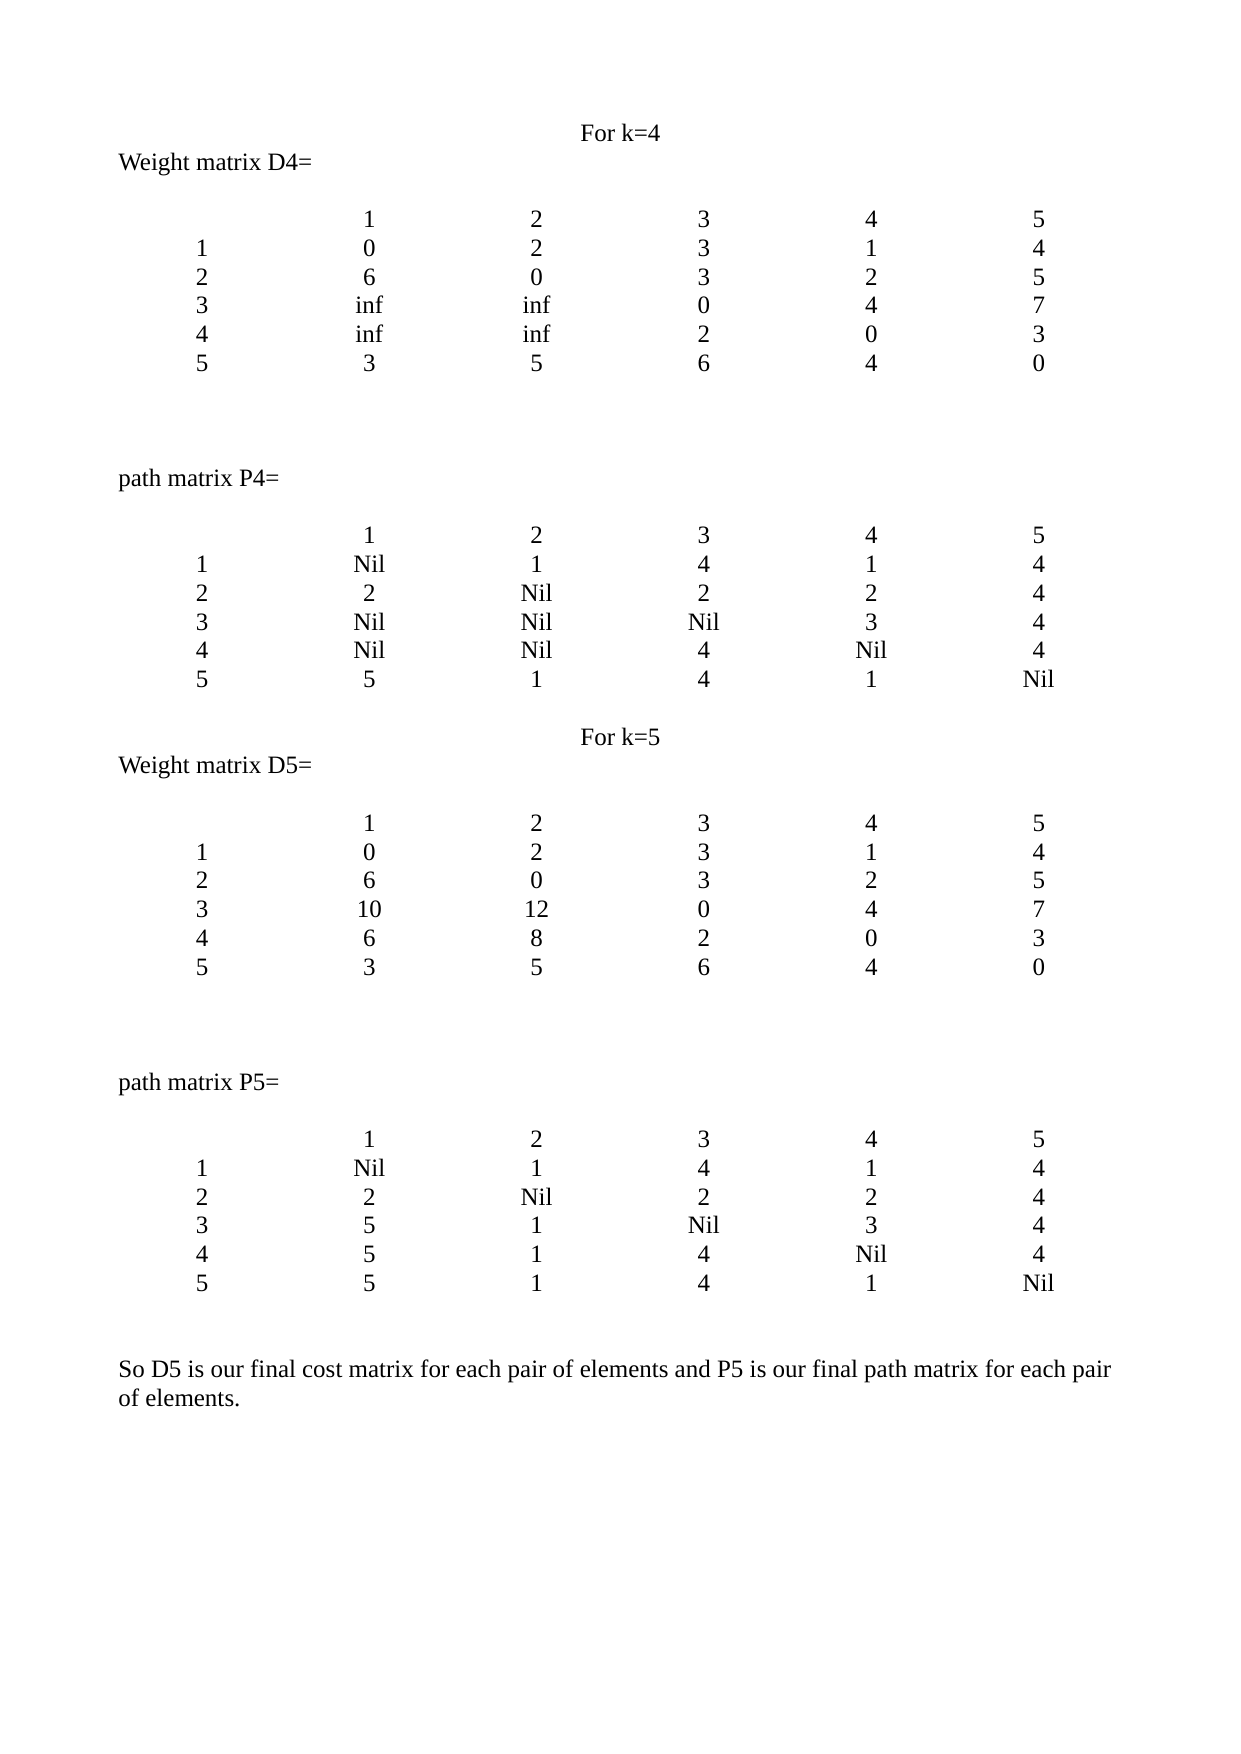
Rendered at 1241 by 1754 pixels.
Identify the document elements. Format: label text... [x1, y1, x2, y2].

table_cell 0 [285, 837, 453, 866]
table_cell 1 [453, 1153, 620, 1182]
table_cell Nil [285, 607, 453, 636]
table_cell 2 [620, 319, 787, 348]
table_cell 1 [453, 549, 620, 578]
text Weight matrix D4= [118, 147, 1122, 176]
table_header [118, 808, 285, 837]
table_cell 3 [285, 952, 453, 981]
table_cell 5 [453, 952, 620, 981]
table_cell 1 [788, 549, 955, 578]
table_cell 1 [788, 837, 955, 866]
table_cell 5 [955, 262, 1122, 291]
table_cell 0 [788, 923, 955, 952]
table_cell 2 [285, 1182, 453, 1211]
text For k=5 [118, 722, 1122, 751]
table_header [118, 1124, 285, 1153]
table_cell 3 [620, 262, 787, 291]
table_cell 5 [285, 1268, 453, 1297]
table_cell 2 [118, 866, 285, 894]
table_cell 3 [955, 319, 1122, 348]
table_header 2 [453, 1124, 620, 1153]
table_cell Nil [285, 1153, 453, 1182]
table_cell 1 [118, 549, 285, 578]
table_cell 8 [453, 923, 620, 952]
table_cell 4 [955, 578, 1122, 607]
table_cell 3 [285, 348, 453, 377]
table_cell 0 [788, 319, 955, 348]
table_cell 4 [620, 1239, 787, 1268]
table_cell 4 [955, 549, 1122, 578]
table_cell Nil [285, 549, 453, 578]
text Weight matrix D5= [118, 751, 1122, 779]
table_cell 4 [620, 1153, 787, 1182]
table_cell 2 [620, 923, 787, 952]
table_cell Nil [788, 1239, 955, 1268]
table_header 4 [788, 1124, 955, 1153]
table_cell 7 [955, 894, 1122, 923]
table_header 2 [453, 204, 620, 233]
table_cell 3 [788, 607, 955, 636]
table_cell inf [453, 291, 620, 319]
table_cell 4 [955, 1211, 1122, 1239]
table_cell 5 [118, 348, 285, 377]
table_cell Nil [620, 607, 787, 636]
table_cell 3 [620, 837, 787, 866]
table_cell 1 [453, 1211, 620, 1239]
table_header 4 [788, 204, 955, 233]
table_header 4 [788, 521, 955, 549]
table_cell inf [453, 319, 620, 348]
table_cell 2 [118, 578, 285, 607]
table_cell 5 [453, 348, 620, 377]
table_header 3 [620, 521, 787, 549]
table_header 1 [285, 521, 453, 549]
table_cell 1 [118, 1153, 285, 1182]
table_cell 4 [788, 894, 955, 923]
table_header 1 [285, 808, 453, 837]
table_cell 0 [620, 894, 787, 923]
table_header 3 [620, 204, 787, 233]
table_cell Nil [453, 578, 620, 607]
table_cell 4 [955, 1239, 1122, 1268]
table_cell 4 [955, 837, 1122, 866]
table_cell inf [285, 319, 453, 348]
table_cell 4 [118, 636, 285, 664]
table_cell 5 [118, 952, 285, 981]
table_cell 2 [118, 1182, 285, 1211]
table_cell 1 [453, 1239, 620, 1268]
table_cell 1 [788, 664, 955, 693]
table_cell 2 [453, 233, 620, 262]
table_cell 1 [118, 837, 285, 866]
table_cell 4 [788, 952, 955, 981]
table_cell 3 [620, 233, 787, 262]
table_cell 3 [118, 607, 285, 636]
table_cell 2 [285, 578, 453, 607]
table_header 5 [955, 808, 1122, 837]
table_cell 2 [788, 262, 955, 291]
table_cell Nil [453, 636, 620, 664]
table_header 3 [620, 808, 787, 837]
table_cell 2 [788, 1182, 955, 1211]
table_cell 3 [118, 894, 285, 923]
table_cell 0 [955, 952, 1122, 981]
table_cell 0 [285, 233, 453, 262]
table_cell 2 [118, 262, 285, 291]
table_cell 4 [620, 1268, 787, 1297]
table_cell 5 [285, 1211, 453, 1239]
table_header 2 [453, 521, 620, 549]
table_cell Nil [620, 1211, 787, 1239]
table_cell 5 [955, 866, 1122, 894]
table_cell 3 [620, 866, 787, 894]
text So D5 is our final cost matrix for each pair of elements and P5 is our final path matrix for each pair of elements. [118, 1354, 1122, 1412]
table_cell 0 [453, 866, 620, 894]
table_cell 6 [285, 923, 453, 952]
table_cell 0 [453, 262, 620, 291]
table_cell 2 [453, 837, 620, 866]
table_cell 4 [620, 636, 787, 664]
table_cell Nil [453, 1182, 620, 1211]
table_cell 4 [955, 1153, 1122, 1182]
table_header 1 [285, 204, 453, 233]
table_cell 0 [620, 291, 787, 319]
table_cell 4 [788, 291, 955, 319]
table_header 5 [955, 521, 1122, 549]
table_cell 5 [118, 664, 285, 693]
table_cell 4 [118, 319, 285, 348]
table_cell 3 [118, 1211, 285, 1239]
table_header 3 [620, 1124, 787, 1153]
table_cell 1 [788, 1153, 955, 1182]
table_cell 1 [118, 233, 285, 262]
table_cell Nil [788, 636, 955, 664]
table_cell 4 [955, 233, 1122, 262]
table_cell 2 [788, 866, 955, 894]
table_cell 4 [955, 607, 1122, 636]
table_cell 1 [788, 233, 955, 262]
table_header 4 [788, 808, 955, 837]
table_cell 4 [788, 348, 955, 377]
text path matrix P5= [118, 1067, 1122, 1096]
table_cell 5 [285, 1239, 453, 1268]
table_cell 10 [285, 894, 453, 923]
table_cell Nil [955, 1268, 1122, 1297]
table_cell 1 [453, 1268, 620, 1297]
table_cell 2 [788, 578, 955, 607]
table_cell 4 [118, 923, 285, 952]
table_cell 3 [788, 1211, 955, 1239]
table_cell Nil [453, 607, 620, 636]
table_cell 1 [453, 664, 620, 693]
table_header 5 [955, 1124, 1122, 1153]
table_cell 3 [118, 291, 285, 319]
table_cell Nil [285, 636, 453, 664]
table_cell 4 [955, 1182, 1122, 1211]
table_cell 5 [285, 664, 453, 693]
table_cell 6 [620, 952, 787, 981]
table_cell 6 [285, 866, 453, 894]
table_cell 4 [620, 664, 787, 693]
table_cell 7 [955, 291, 1122, 319]
table_header 5 [955, 204, 1122, 233]
table_cell 3 [955, 923, 1122, 952]
table_cell 2 [620, 578, 787, 607]
table_cell 6 [285, 262, 453, 291]
table_cell Nil [955, 664, 1122, 693]
table_cell 4 [620, 549, 787, 578]
table_header 2 [453, 808, 620, 837]
table_cell 12 [453, 894, 620, 923]
table_cell 4 [955, 636, 1122, 664]
table_cell 2 [620, 1182, 787, 1211]
table_cell inf [285, 291, 453, 319]
table_header 1 [285, 1124, 453, 1153]
text path matrix P4= [118, 463, 1122, 492]
table_cell 5 [118, 1268, 285, 1297]
table_cell 6 [620, 348, 787, 377]
table_header [118, 204, 285, 233]
table_cell 1 [788, 1268, 955, 1297]
text For k=4 [118, 118, 1122, 147]
table_header [118, 521, 285, 549]
table_cell 4 [118, 1239, 285, 1268]
table_cell 0 [955, 348, 1122, 377]
